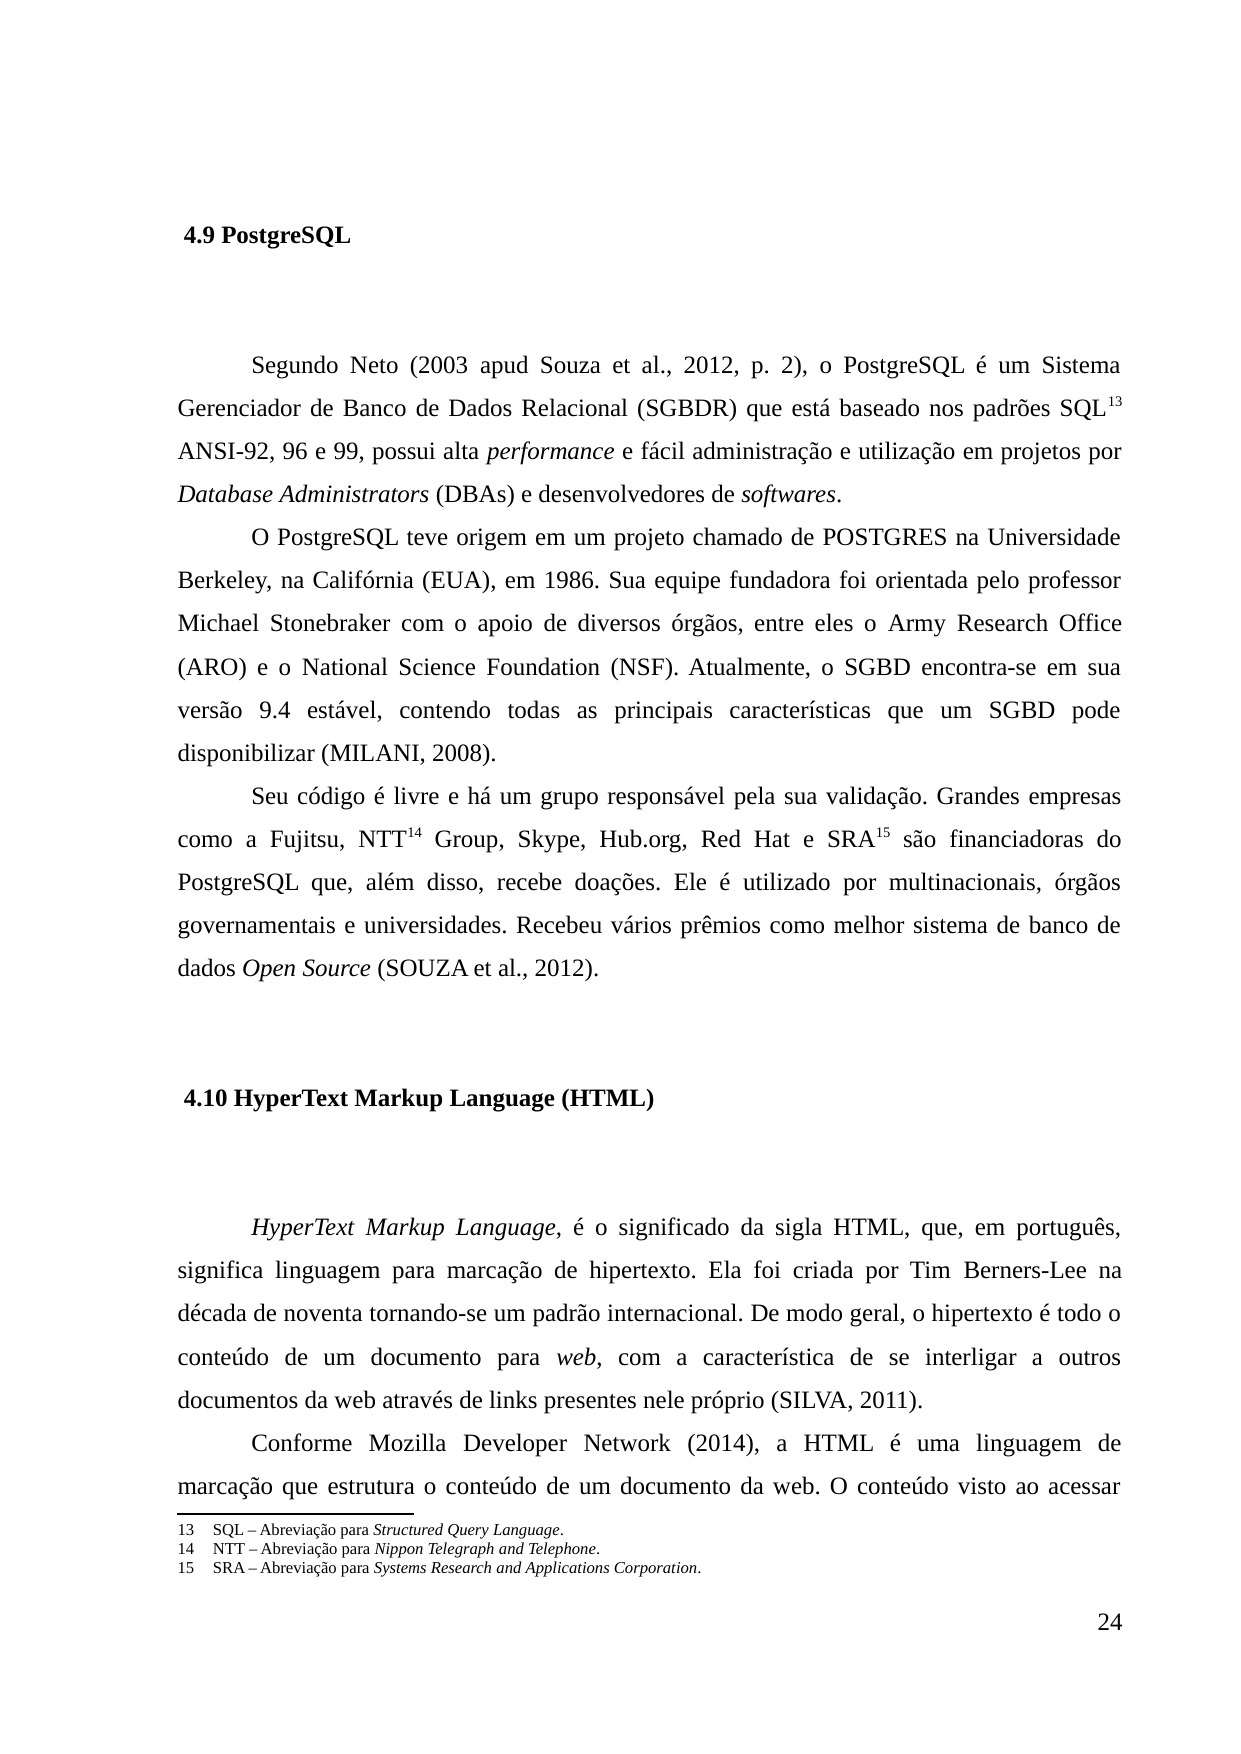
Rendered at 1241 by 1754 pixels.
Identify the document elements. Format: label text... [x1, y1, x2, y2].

subtitle HyperText Markup Language (HTML) [177, 1083, 1122, 1112]
text SRA – Abreviação para Systems Research and Applications Corporation. [177, 1558, 1122, 1577]
text SQL – Abreviação para Structured Query Language. [177, 1519, 1122, 1539]
text O PostgreSQL teve origem em um projeto chamado de POSTGRES na Universidade Berkeley, na Califórnia (EUA), em 1986. Sua equipe fundadora foi orientada pelo professor Michael Stonebraker com o apoio de diversos órgãos, entre eles o Army Research Office (ARO) e o National Science Foundation (NSF). Atualmente, o SGBD encontra-se em sua versão 9.4 estável, contendo todas as principais características que um SGBD pode disponibilizar (MILANI, 2008). [177, 522, 1122, 767]
subtitle PostgreSQL [177, 220, 1122, 249]
text Seu código é livre e há um grupo responsável pela sua validação. Grandes empresas como a Fujitsu, NTT Group, Skype, Hub.org, Red Hat e SRA são financiadoras do PostgreSQL que, além disso, recebe doações. Ele é utilizado por multinacionais, órgãos governamentais e universidades. Recebeu vários prêmios como melhor sistema de banco de dados Open Source (SOUZA et al., 2012). [177, 781, 1122, 982]
text Conforme Mozilla Developer Network (2014), a HTML é uma linguagem de marcação que estrutura o conteúdo de um documento da web. O conteúdo visto ao acessar [177, 1428, 1122, 1500]
text HyperText Markup Language, é o significado da sigla HTML, que, em português, significa linguagem para marcação de hipertexto. Ela foi criada por Tim Berners-Lee na década de noventa tornando-se um padrão internacional. De modo geral, o hipertexto é todo o conteúdo de um documento para web, com a característica de se interligar a outros documentos da web através de links presentes nele próprio (SILVA, 2011). [177, 1212, 1122, 1413]
text Segundo Neto (2003 apud Souza et al., 2012, p. 2), o PostgreSQL é um Sistema Gerenciador de Banco de Dados Relacional (SGBDR) que está baseado nos padrões SQL ANSI-92, 96 e 99, possui alta performance e fácil administração e utilização em projetos por Database Administrators (DBAs) e desenvolvedores de softwares. [177, 350, 1122, 508]
text NTT – Abreviação para Nippon Telegraph and Telephone. [177, 1539, 1122, 1558]
